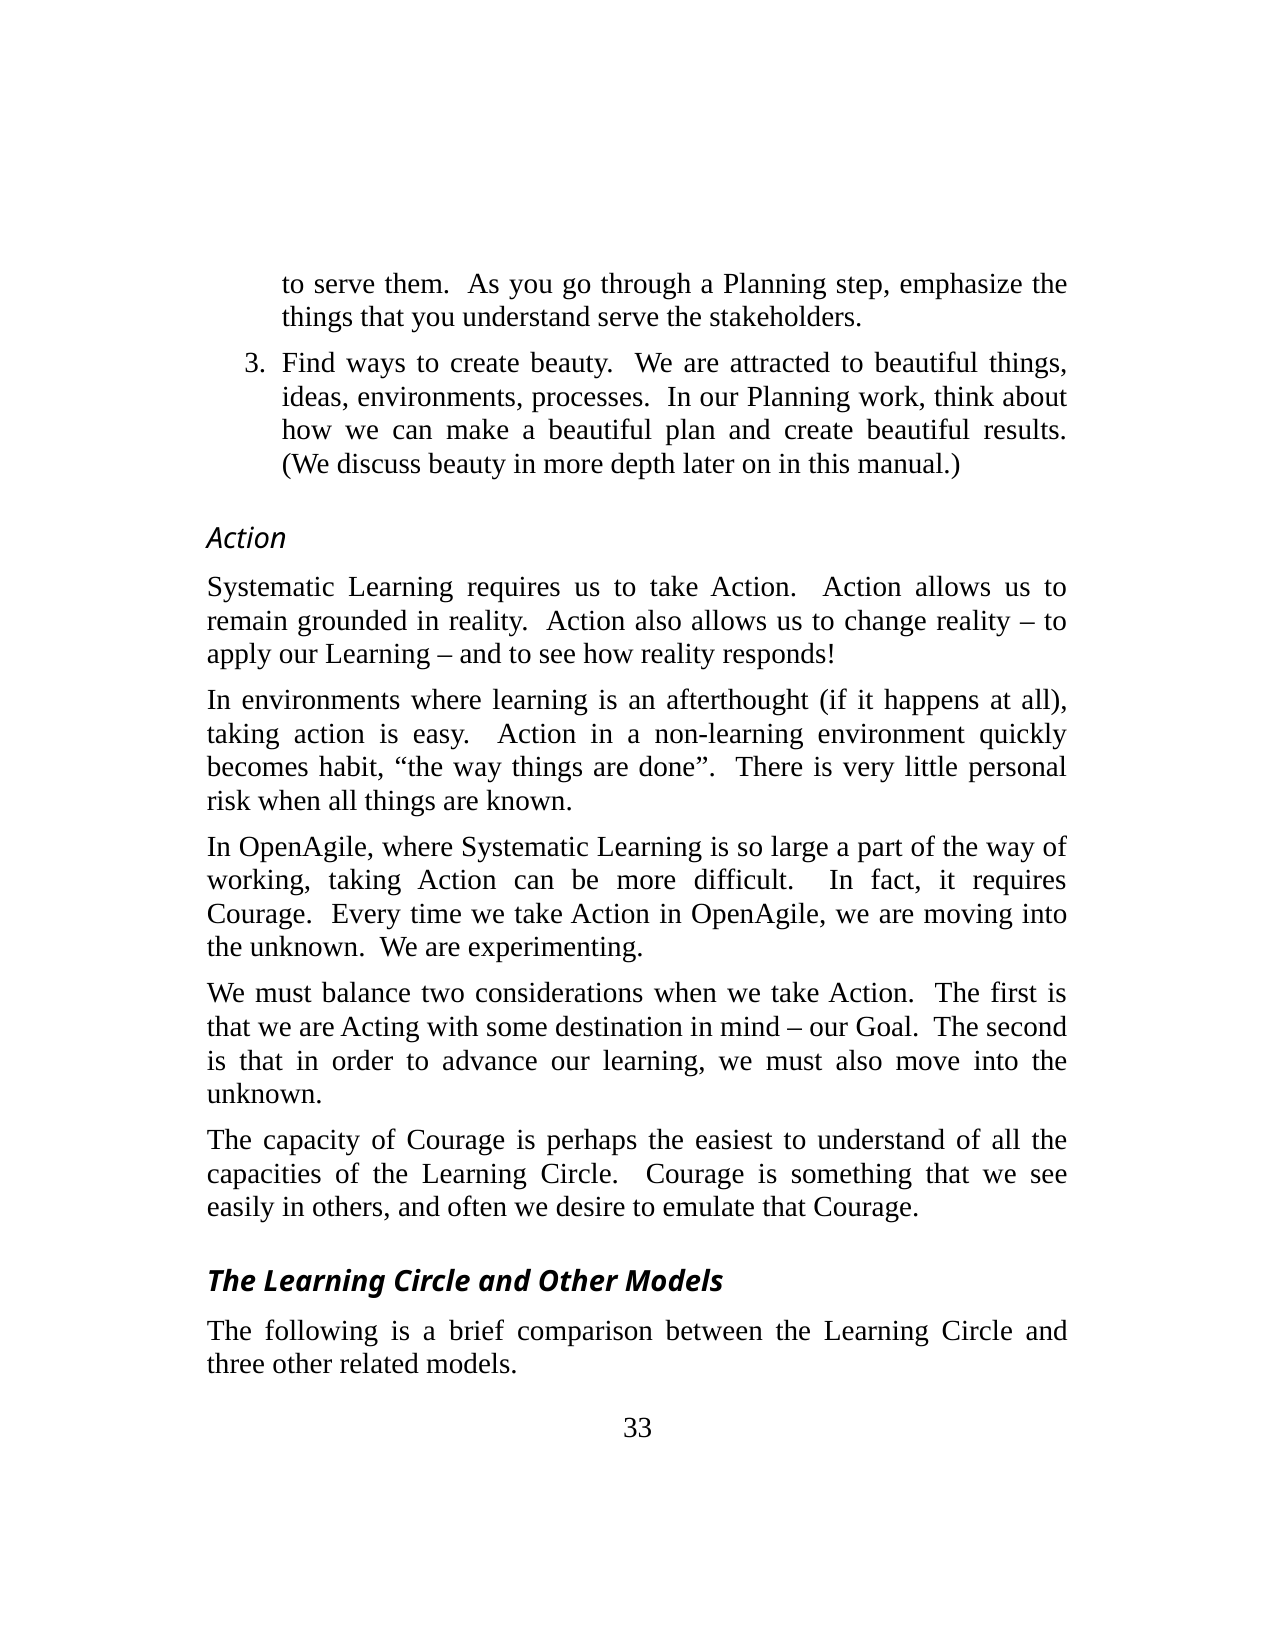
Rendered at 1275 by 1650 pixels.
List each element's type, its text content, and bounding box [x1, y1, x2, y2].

text The following is a brief comparison between the Learning Circle and three other related models. [207, 1313, 1068, 1380]
list Find ways to create beauty. We are attracted to beautiful things, ideas, environments, processes. In our Planning work, think about how we can make a beautiful plan and create beautiful results. (We discuss beauty in more depth later on in this manual.) [244, 345, 1068, 479]
text In environments where learning is an afterthought (if it happens at all), taking action is easy. Action in a non-learning environment quickly becomes habit, “the way things are done”. There is very little personal risk when all things are known. [207, 682, 1068, 816]
text Systematic Learning requires us to take Action. Action allows us to remain grounded in reality. Action also allows us to change reality – to apply our Learning – and to see how reality responds! [207, 569, 1068, 670]
text We must balance two considerations when we take Action. The first is that we are Acting with some destination in mind – our Goal. The second is that in order to advance our learning, we must also move into the unknown. [207, 976, 1068, 1110]
text The capacity of Courage is perhaps the easiest to understand of all the capacities of the Learning Circle. Courage is something that we see easily in others, and often we desire to emulate that Courage. [207, 1122, 1068, 1223]
list to serve them. As you go through a Planning step, emphasize the things that you understand serve the stakeholders. [244, 266, 1068, 333]
text In OpenAgile, where Systematic Learning is so large a part of the way of working, taking Action can be more difficult. In fact, it requires Courage. Every time we take Action in OpenAgile, we are moving into the unknown. We are experimenting. [207, 829, 1068, 963]
subtitle The Learning Circle and Other Models [207, 1260, 1068, 1300]
subtitle Action [207, 517, 1068, 557]
